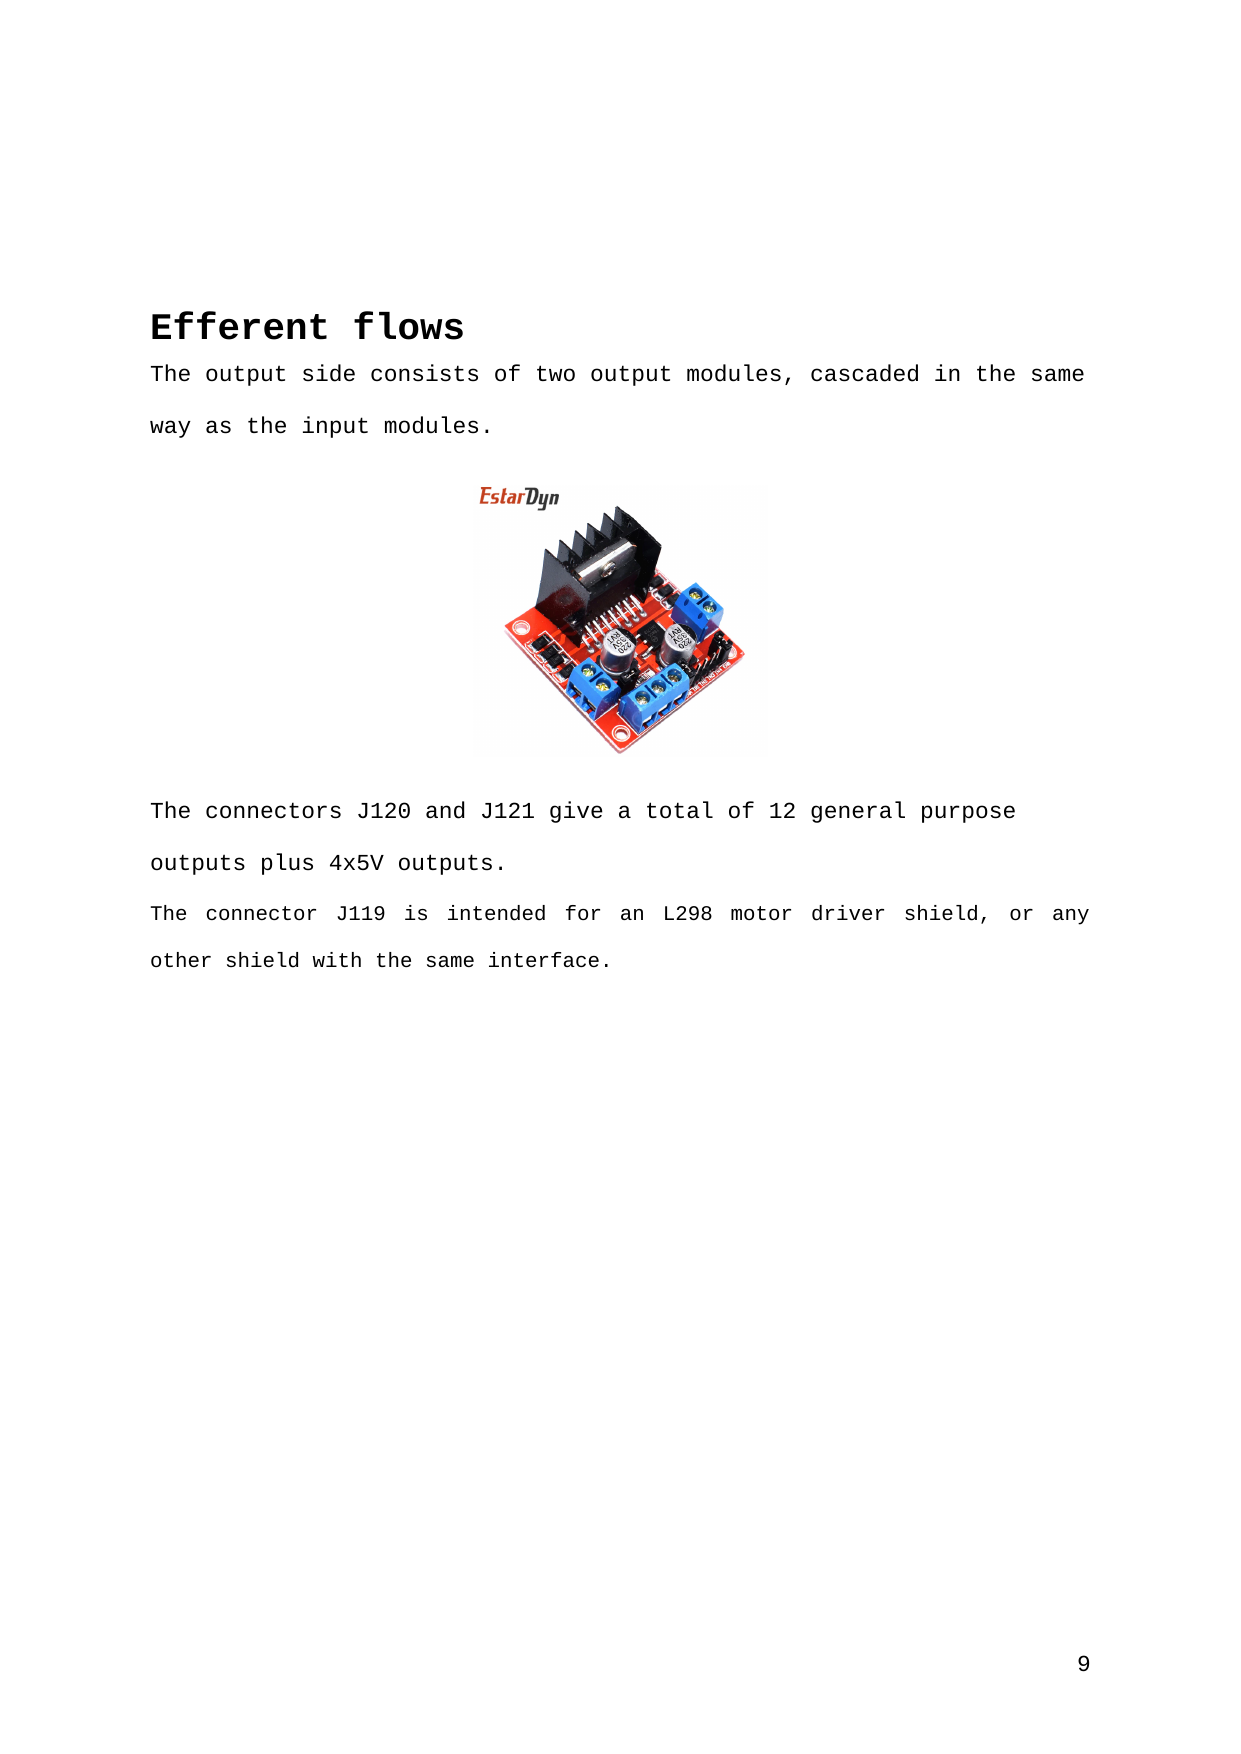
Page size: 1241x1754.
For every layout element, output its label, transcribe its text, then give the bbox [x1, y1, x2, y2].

text The connectors J120 and J121 give a total of 12 general purpose outputs plus 4x5V outputs. [150, 799, 1091, 877]
text The output side consists of two output modules, cascaded in the same way as the input modules. [150, 363, 1091, 441]
subtitle Efferent flows [150, 308, 1091, 350]
picture [473, 485, 768, 757]
text The connector J119 is intended for an L298 motor driver shield, or any other shield with the same interface. [150, 903, 1091, 974]
